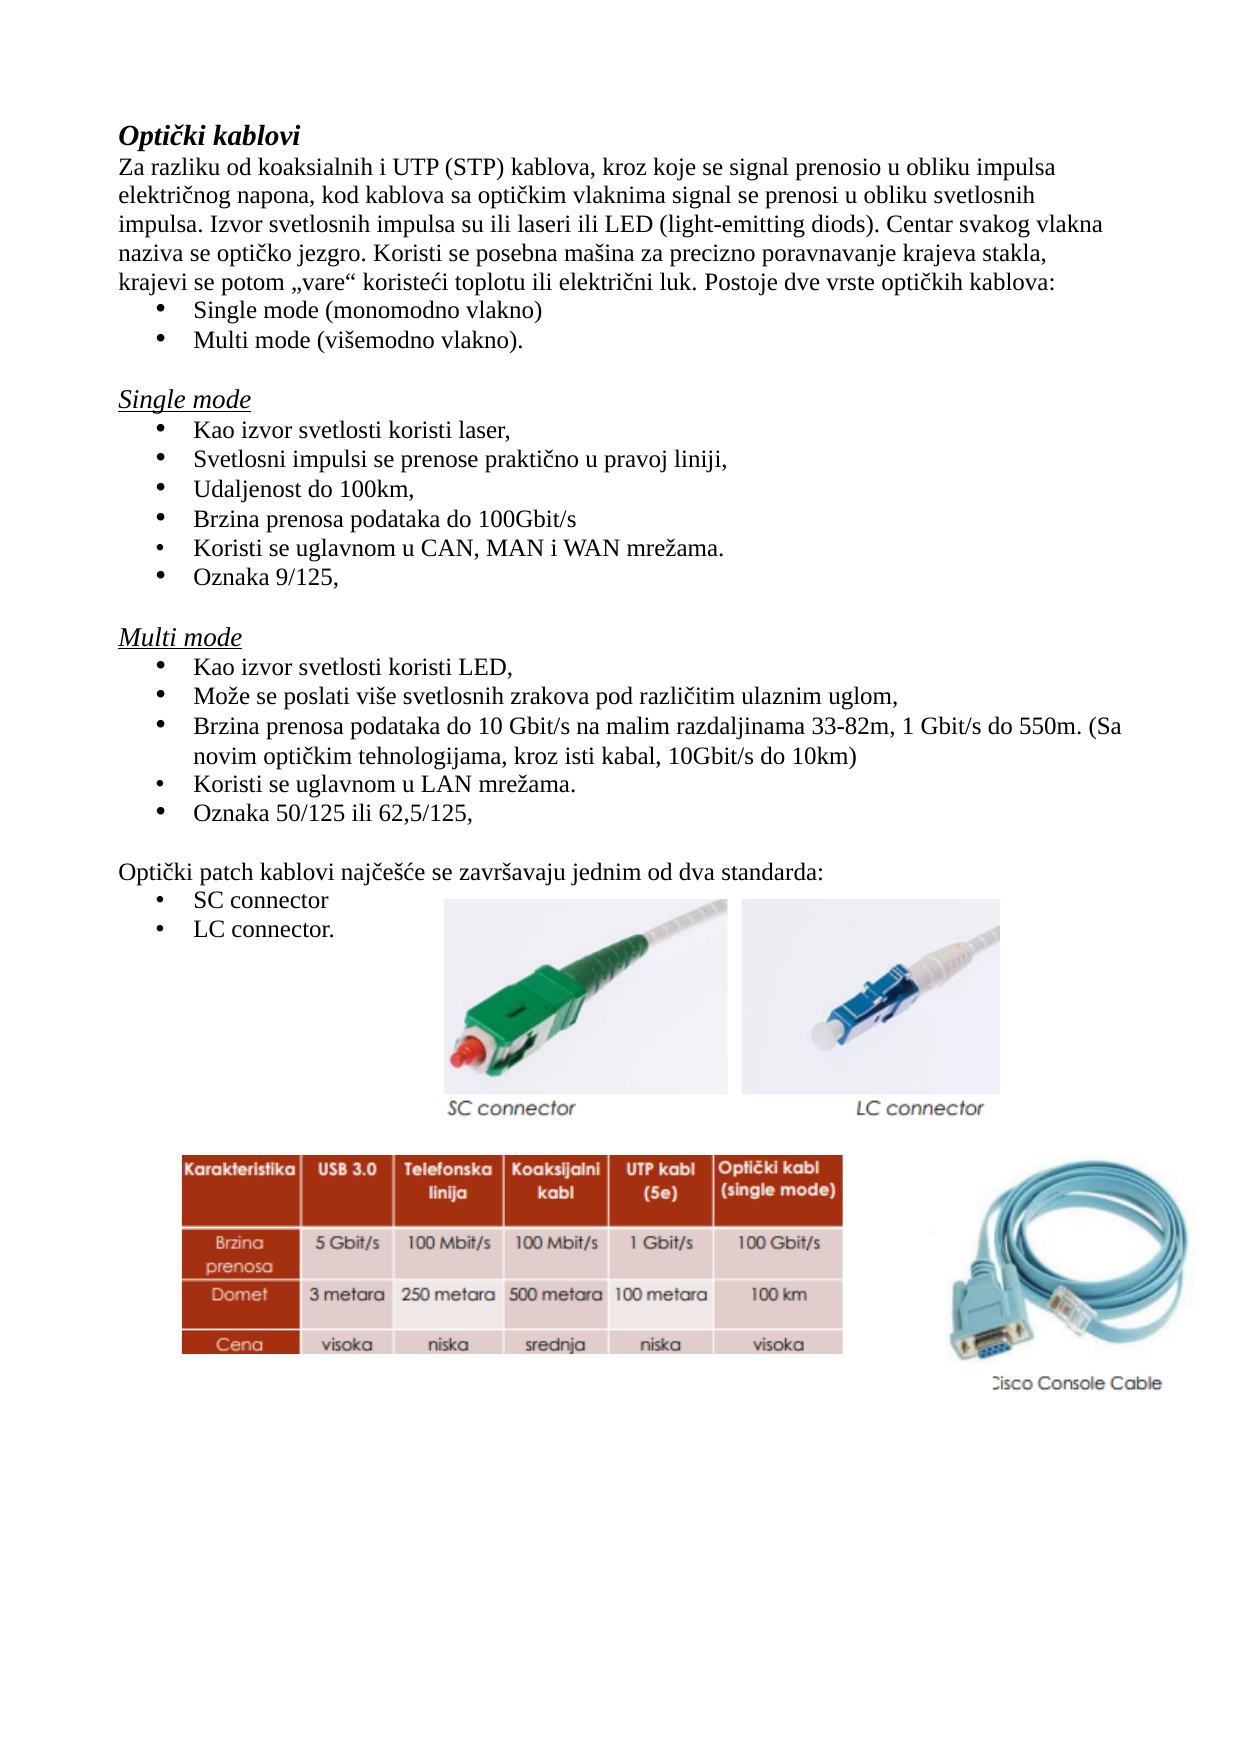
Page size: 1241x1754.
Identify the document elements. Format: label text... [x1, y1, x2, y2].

picture [929, 1145, 1205, 1401]
list SC connector [156, 886, 1122, 914]
list Oznaka 9/125, [156, 562, 1122, 592]
list Oznaka 50/125 ili 62,5/125, [156, 798, 1122, 828]
list Kao izvor svetlosti koristi LED, [156, 652, 1122, 681]
list Multi mode (višemodno vlakno). [156, 325, 1122, 355]
list Brzina prenosa podataka do 10 Gbit/s na malim razdaljinama 33-82m, 1 Gbit/s do 550m. (Sa novim optičkim tehnologijama, kroz isti kabal, 10Gbit/s do 10km) [156, 711, 1122, 769]
list Udaljenost do 100km, [156, 474, 1122, 504]
list Može se poslati više svetlosnih zrakova pod različitim ulaznim uglom, [156, 681, 1122, 711]
list Brzina prenosa podataka do 100Gbit/s [156, 504, 1122, 533]
list Koristi se uglavnom u CAN, MAN i WAN mrežama. [156, 533, 1122, 562]
text Optički patch kablovi najčešće se završavaju jednim od dva standarda: [118, 857, 1122, 886]
picture [443, 899, 1000, 1123]
list LC connector. [156, 914, 443, 943]
text Optički kablovi [118, 118, 1122, 152]
list [1000, 914, 1122, 943]
list Koristi se uglavnom u LAN mrežama. [156, 769, 1122, 798]
text Multi mode [118, 621, 1122, 652]
picture [181, 1155, 843, 1354]
list Kao izvor svetlosti koristi laser, [156, 415, 1122, 444]
list Single mode (monomodno vlakno) [156, 295, 1122, 325]
list Svetlosni impulsi se prenose praktično u pravoj liniji, [156, 444, 1122, 474]
text Single mode [118, 383, 1122, 415]
text Za razliku od koaksialnih i UTP (STP) kablova, kroz koje se signal prenosio u obliku impulsa električnog napona, kod kablova sa optičkim vlaknima signal se prenosi u obliku svetlosnih impulsa. Izvor svetlosnih impulsa su ili laseri ili LED (light-emitting diods). Centar svakog vlakna naziva se optičko jezgro. Koristi se posebna mašina za precizno poravnavanje krajeva stakla, krajevi se potom „vare“ koristeći toplotu ili električni luk. Postoje dve vrste optičkih kablova: [118, 152, 1122, 295]
